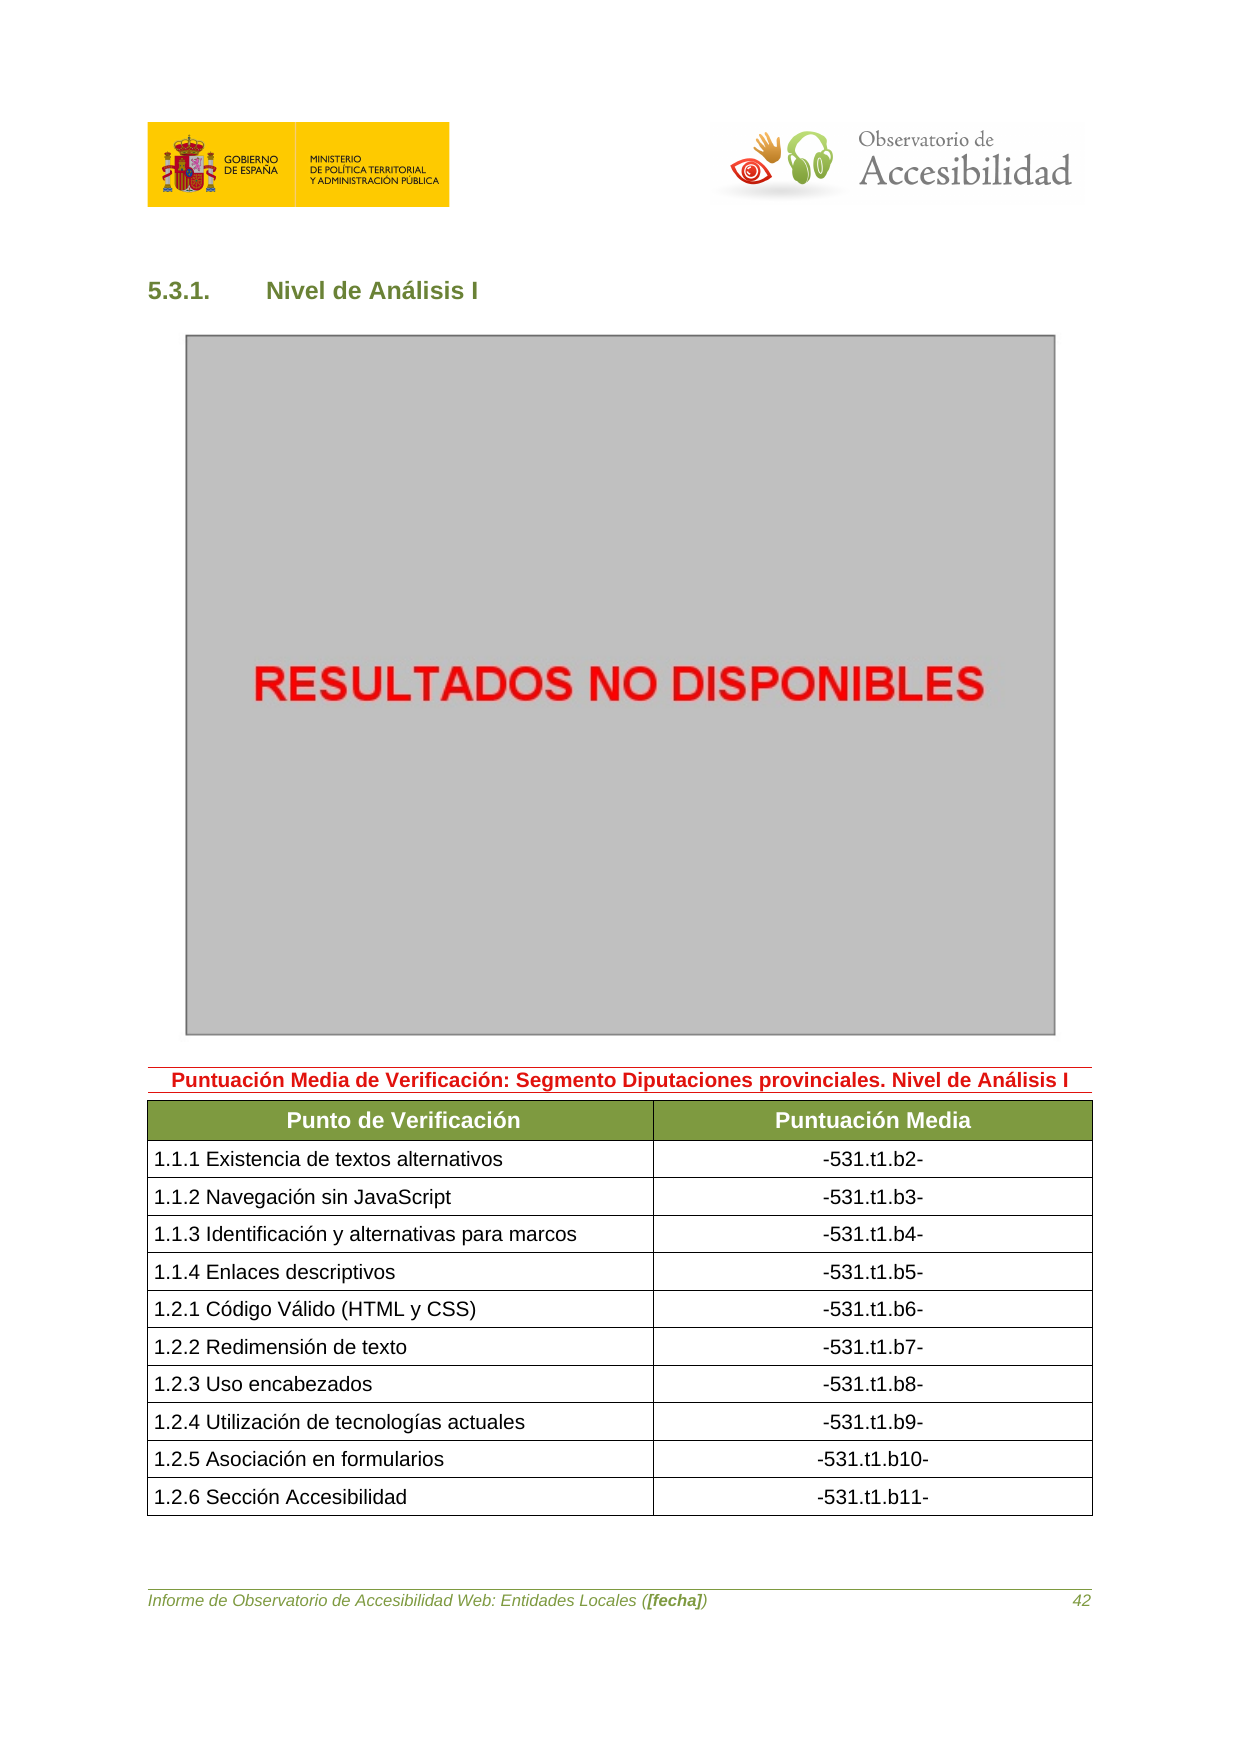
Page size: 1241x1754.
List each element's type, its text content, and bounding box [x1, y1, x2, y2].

table_cell 1.2.1 Código Válido (HTML y CSS) [148, 1291, 653, 1327]
table_cell -531.t1.b3- [654, 1178, 1092, 1215]
text Puntuación Media de Verificación: Segmento Diputaciones provinciales. Nivel de Análisis I [148, 1068, 1092, 1092]
table_header Puntuación Media [654, 1101, 1092, 1140]
table_cell 1.1.1 Existencia de textos alternativos [148, 1141, 653, 1177]
table_cell -531.t1.b7- [654, 1328, 1092, 1365]
table_cell 1.2.2 Redimensión de texto [148, 1328, 653, 1365]
table_cell -531.t1.b11- [654, 1478, 1092, 1515]
table_cell -531.t1.b9- [654, 1403, 1092, 1440]
table_header Punto de Verificación [148, 1101, 653, 1140]
table_cell 1.2.6 Sección Accesibilidad [148, 1478, 653, 1515]
table_cell -531.t1.b10- [654, 1441, 1092, 1477]
table_cell 1.1.3 Identificación y alternativas para marcos [148, 1216, 653, 1252]
table_cell -531.t1.b8- [654, 1366, 1092, 1402]
table_cell 1.1.4 Enlaces descriptivos [148, 1253, 653, 1290]
table_cell 1.2.3 Uso encabezados [148, 1366, 653, 1402]
table_cell -531.t1.b4- [654, 1216, 1092, 1252]
table_cell 1.1.2 Navegación sin JavaScript [148, 1178, 653, 1215]
list Nivel de Análisis I [148, 276, 1092, 304]
table_cell -531.t1.b5- [654, 1253, 1092, 1290]
table_cell -531.t1.b2- [654, 1141, 1092, 1177]
table_cell -531.t1.b6- [654, 1291, 1092, 1327]
table_cell 1.2.4 Utilización de tecnologías actuales [148, 1403, 653, 1440]
table_cell 1.2.5 Asociación en formularios [148, 1441, 653, 1477]
